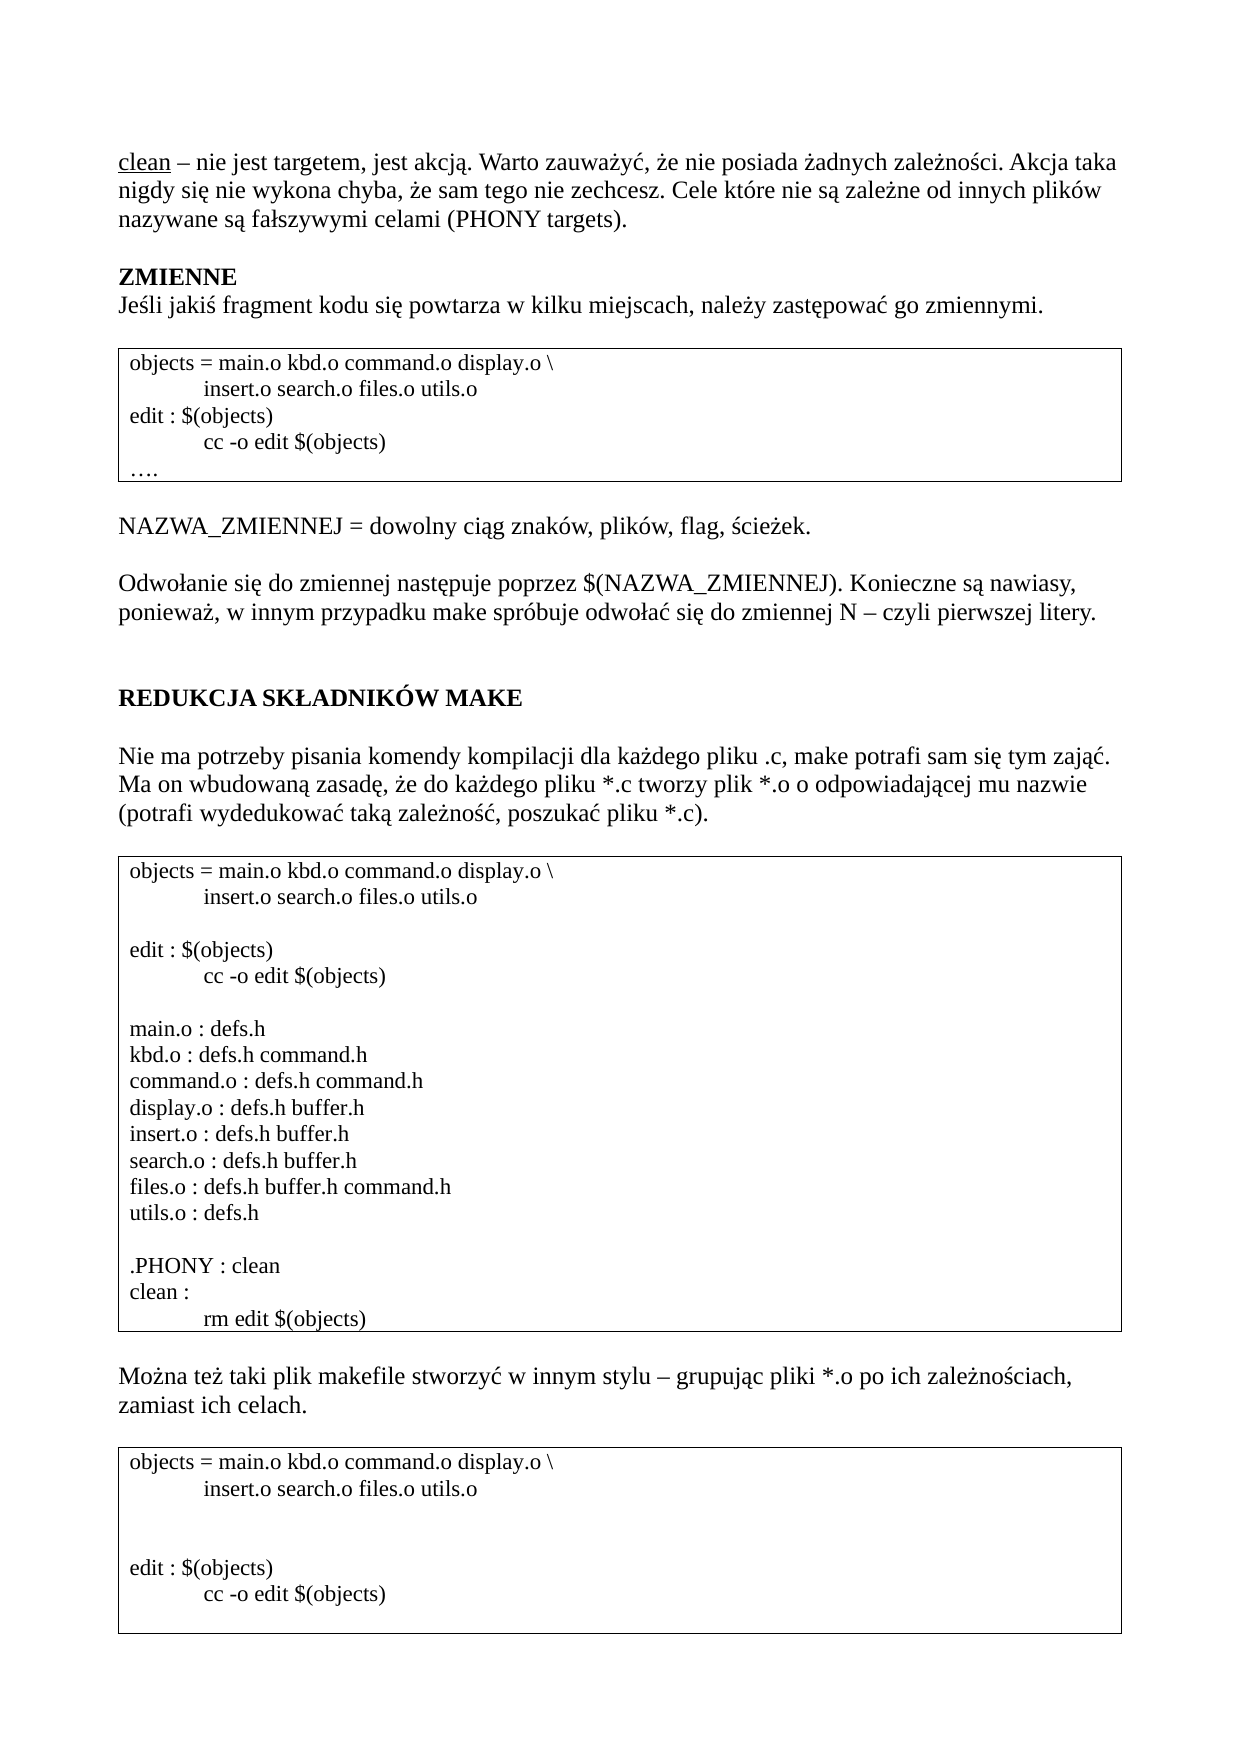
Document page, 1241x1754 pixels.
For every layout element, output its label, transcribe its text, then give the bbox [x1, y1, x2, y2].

text Jeśli jakiś fragment kodu się powtarza w kilku miejscach, należy zastępować go zmiennymi. [118, 291, 1122, 319]
text clean – nie jest targetem, jest akcją. Warto zauważyć, że nie posiada żadnych zależności. Akcja taka nigdy się nie wykona chyba, że sam tego nie zechcesz. Cele które nie są zależne od innych plików nazywane są fałszywymi celami (PHONY targets). [118, 147, 1122, 233]
text Nie ma potrzeby pisania komendy kompilacji dla każdego pliku .c, make potrafi sam się tym zająć. Ma on wbudowaną zasadę, że do każdego pliku *.c tworzy plik *.o o odpowiadającej mu nazwie (potrafi wydedukować taką zależność, poszukać pliku *.c). [118, 741, 1122, 827]
text ZMIENNE [118, 262, 1122, 291]
table_header objects = main.o kbd.o command.o display.o \ insert.o search.o files.o utils.o edit : $(objects) cc -o edit $(objects) [119, 1448, 1121, 1633]
text REDUKCJA SKŁADNIKÓW MAKE [118, 683, 1122, 712]
text NAZWA_ZMIENNEJ = dowolny ciąg znaków, plików, flag, ścieżek. [118, 511, 1122, 539]
table_header objects = main.o kbd.o command.o display.o \ insert.o search.o files.o utils.o edit : $(objects) cc -o edit $(objects) main.o : defs.h kbd.o : defs.h command.h command.o : defs.h command.h display.o : defs.h buffer.h insert.o : defs.h buffer.h search.o : defs.h buffer.h files.o : defs.h buffer.h command.h utils.o : defs.h .PHONY : clean clean : rm edit $(objects) [119, 857, 1121, 1331]
text Można też taki plik makefile stworzyć w innym stylu – grupując pliki *.o po ich zależnościach, zamiast ich celach. [118, 1361, 1122, 1418]
table_header objects = main.o kbd.o command.o display.o \ insert.o search.o files.o utils.o edit : $(objects) cc -o edit $(objects) …. [119, 349, 1121, 481]
text Odwołanie się do zmiennej następuje poprzez $(NAZWA_ZMIENNEJ). Konieczne są nawiasy, ponieważ, w innym przypadku make spróbuje odwołać się do zmiennej N – czyli pierwszej litery. [118, 568, 1122, 626]
